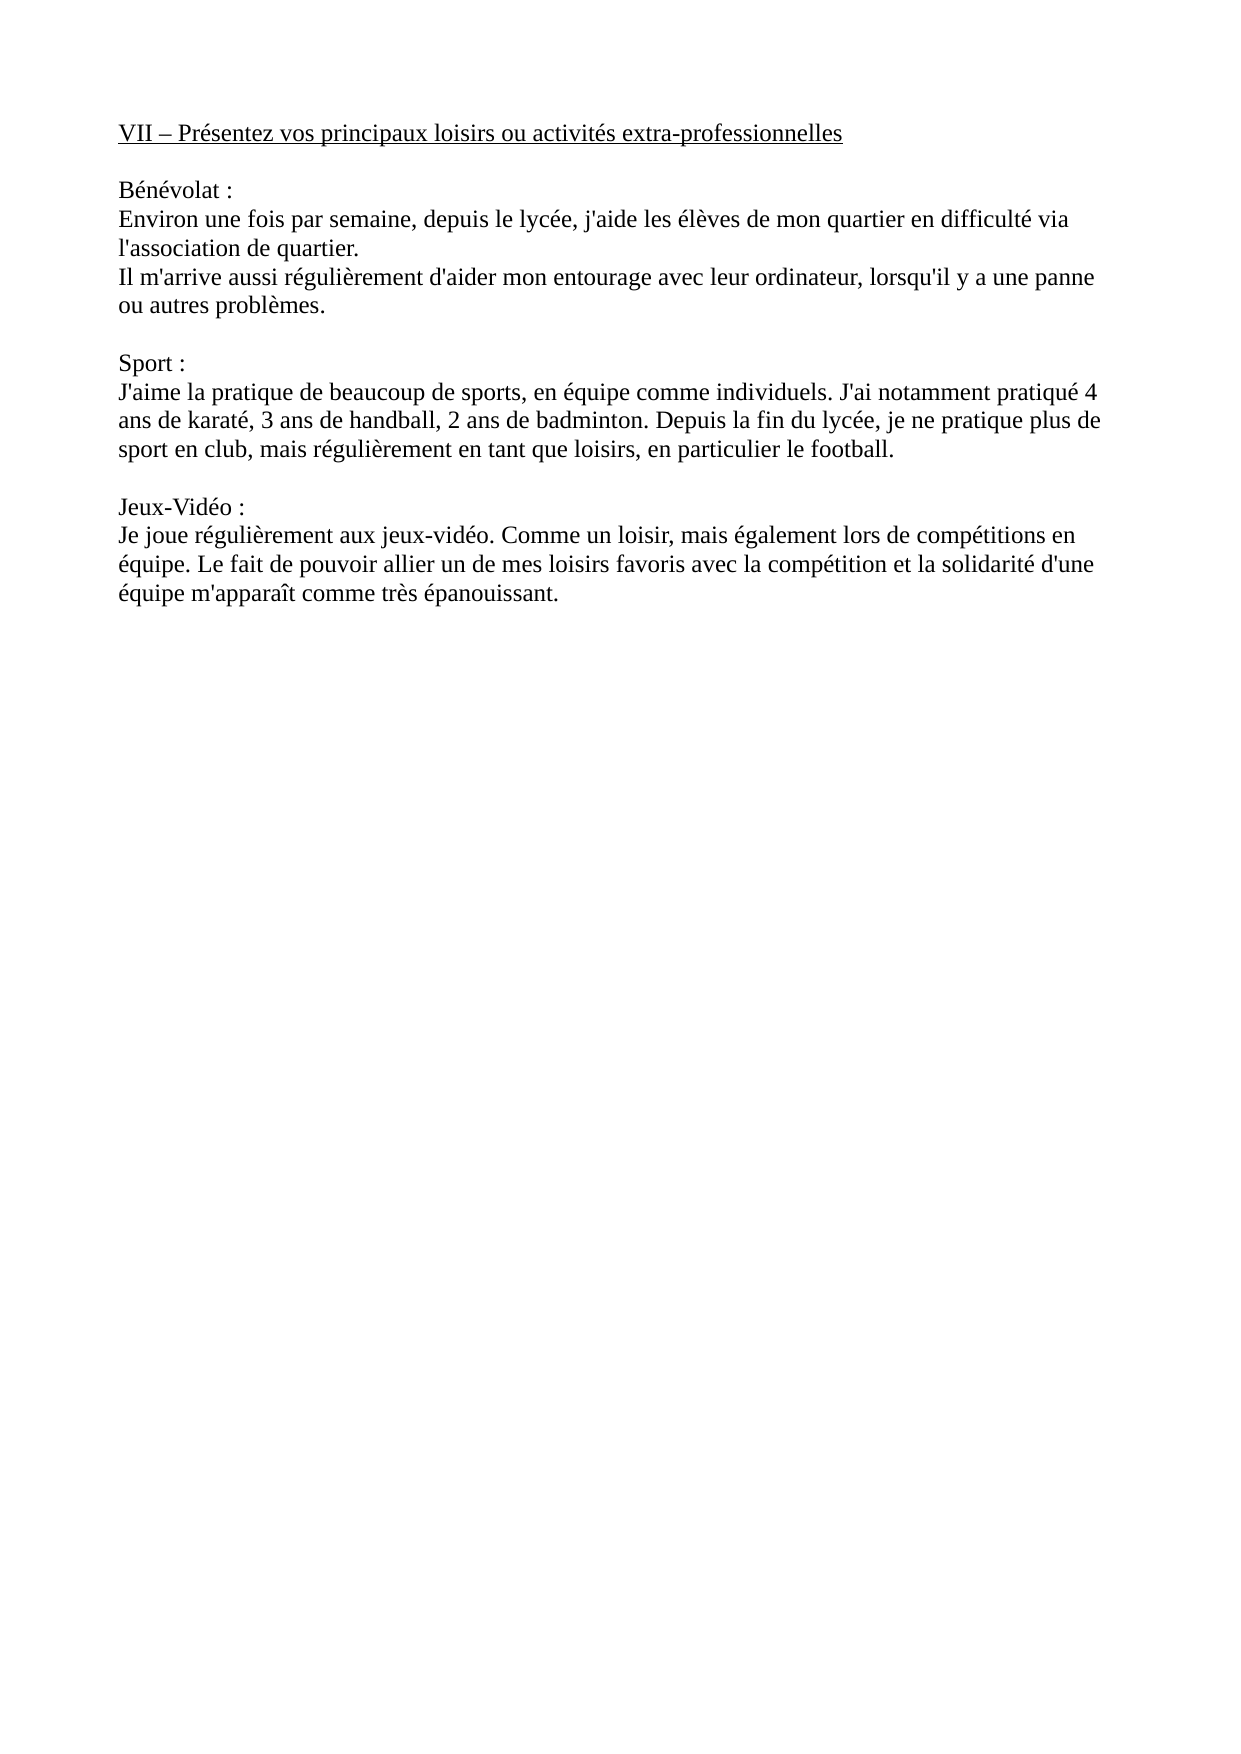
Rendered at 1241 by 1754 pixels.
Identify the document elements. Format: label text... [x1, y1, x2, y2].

text J'aime la pratique de beaucoup de sports, en équipe comme individuels. J'ai notamment pratiqué 4 ans de karaté, 3 ans de handball, 2 ans de badminton. Depuis la fin du lycée, je ne pratique plus de sport en club, mais régulièrement en tant que loisirs, en particulier le football. [118, 377, 1122, 463]
text Bénévolat : [118, 176, 1122, 204]
text VII – Présentez vos principaux loisirs ou activités extra-professionnelles [118, 118, 1122, 147]
text Il m'arrive aussi régulièrement d'aider mon entourage avec leur ordinateur, lorsqu'il y a une panne ou autres problèmes. [118, 262, 1122, 319]
text Jeux-Vidéo : [118, 492, 1122, 521]
text Environ une fois par semaine, depuis le lycée, j'aide les élèves de mon quartier en difficulté via l'association de quartier. [118, 204, 1122, 262]
text Sport : [118, 348, 1122, 377]
text Je joue régulièrement aux jeux-vidéo. Comme un loisir, mais également lors de compétitions en équipe. Le fait de pouvoir allier un de mes loisirs favoris avec la compétition et la solidarité d'une équipe m'apparaît comme très épanouissant. [118, 521, 1122, 607]
